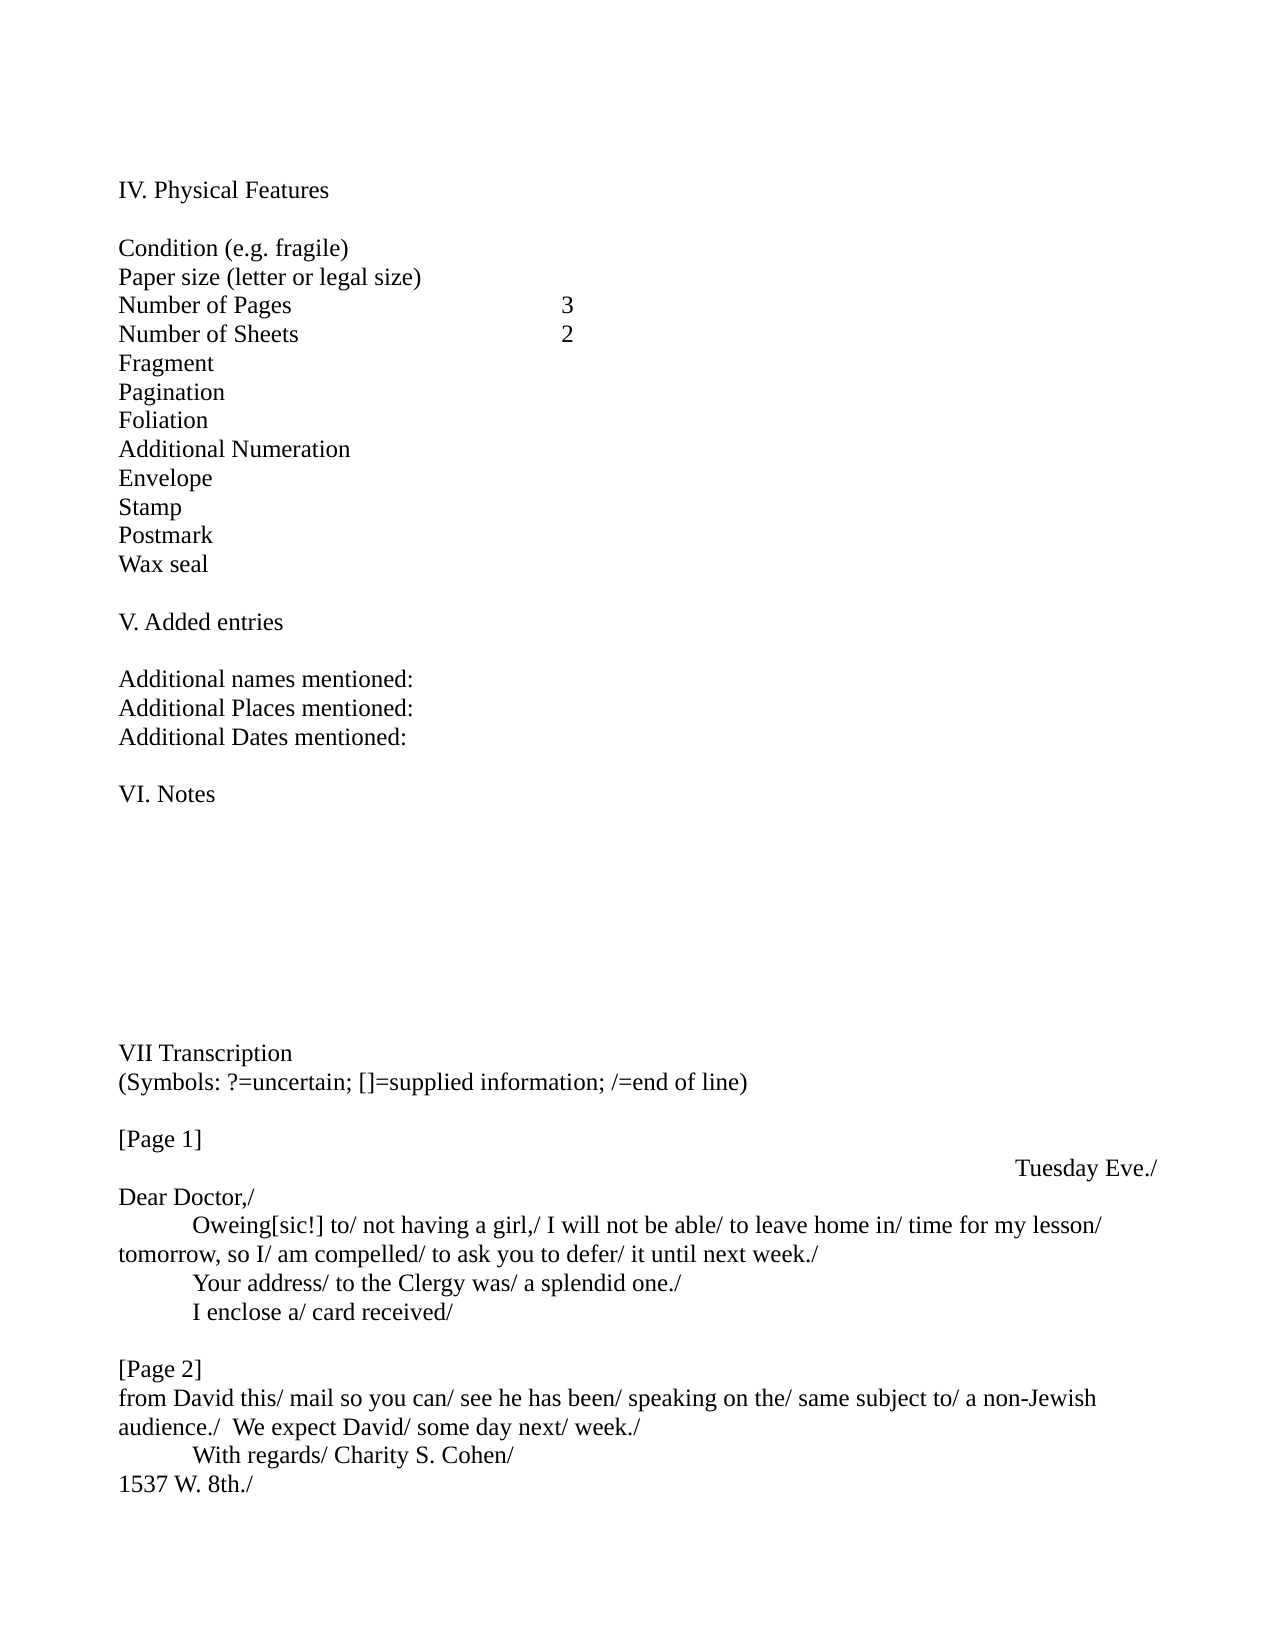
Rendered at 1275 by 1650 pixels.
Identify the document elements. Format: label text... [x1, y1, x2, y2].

text VI. Notes [118, 779, 1157, 808]
text Additional Places mentioned: [118, 693, 1157, 722]
text Paper size (letter or legal size) [118, 262, 1157, 291]
text Stamp [118, 492, 1157, 521]
text Oweing[sic!] to/ not having a girl,/ I will not be able/ to leave home in/ time for my lesson/ tomorrow, so I/ am compelled/ to ask you to defer/ it until next week./ [118, 1211, 1157, 1268]
text Additional Dates mentioned: [118, 722, 1157, 751]
text Dear Doctor,/ [118, 1182, 1157, 1211]
text from David this/ mail so you can/ see he has been/ speaking on the/ same subject to/ a non-Jewish audience./ We expect David/ some day next/ week./ [118, 1383, 1157, 1441]
text Wax seal [118, 549, 1157, 578]
text With regards/ Charity S. Cohen/ [118, 1441, 1157, 1469]
text [Page 1] [118, 1124, 1157, 1153]
text Fragment [118, 348, 1157, 377]
text [Page 2] [118, 1354, 1157, 1383]
text Tuesday Eve./ [118, 1153, 1157, 1182]
text Postma rk [118, 521, 1157, 549]
text Condition (e.g. fragile) [118, 233, 1157, 262]
text I enclose a/ card received/ [118, 1297, 1157, 1326]
text Pagination [118, 377, 1157, 406]
text 1537 W. 8th./ [118, 1469, 1157, 1498]
text IV. Physical Features [118, 176, 1157, 204]
text Your address/ to the Clergy was/ a splendid one./ [118, 1268, 1157, 1297]
text Additional names mentioned: [118, 664, 1157, 693]
text V. Added entries [118, 607, 1157, 636]
text Number of Pages 3 [118, 291, 1157, 319]
text Number of Sheets 2 [118, 319, 1157, 348]
text Foliation [118, 406, 1157, 434]
text VII Transcription [118, 1038, 1157, 1067]
text Envelope [118, 463, 1157, 492]
text (Symbols: ?=uncertain; []=supplied information; /=end of line) [118, 1067, 1157, 1096]
text Additional Numeration [118, 434, 1157, 463]
